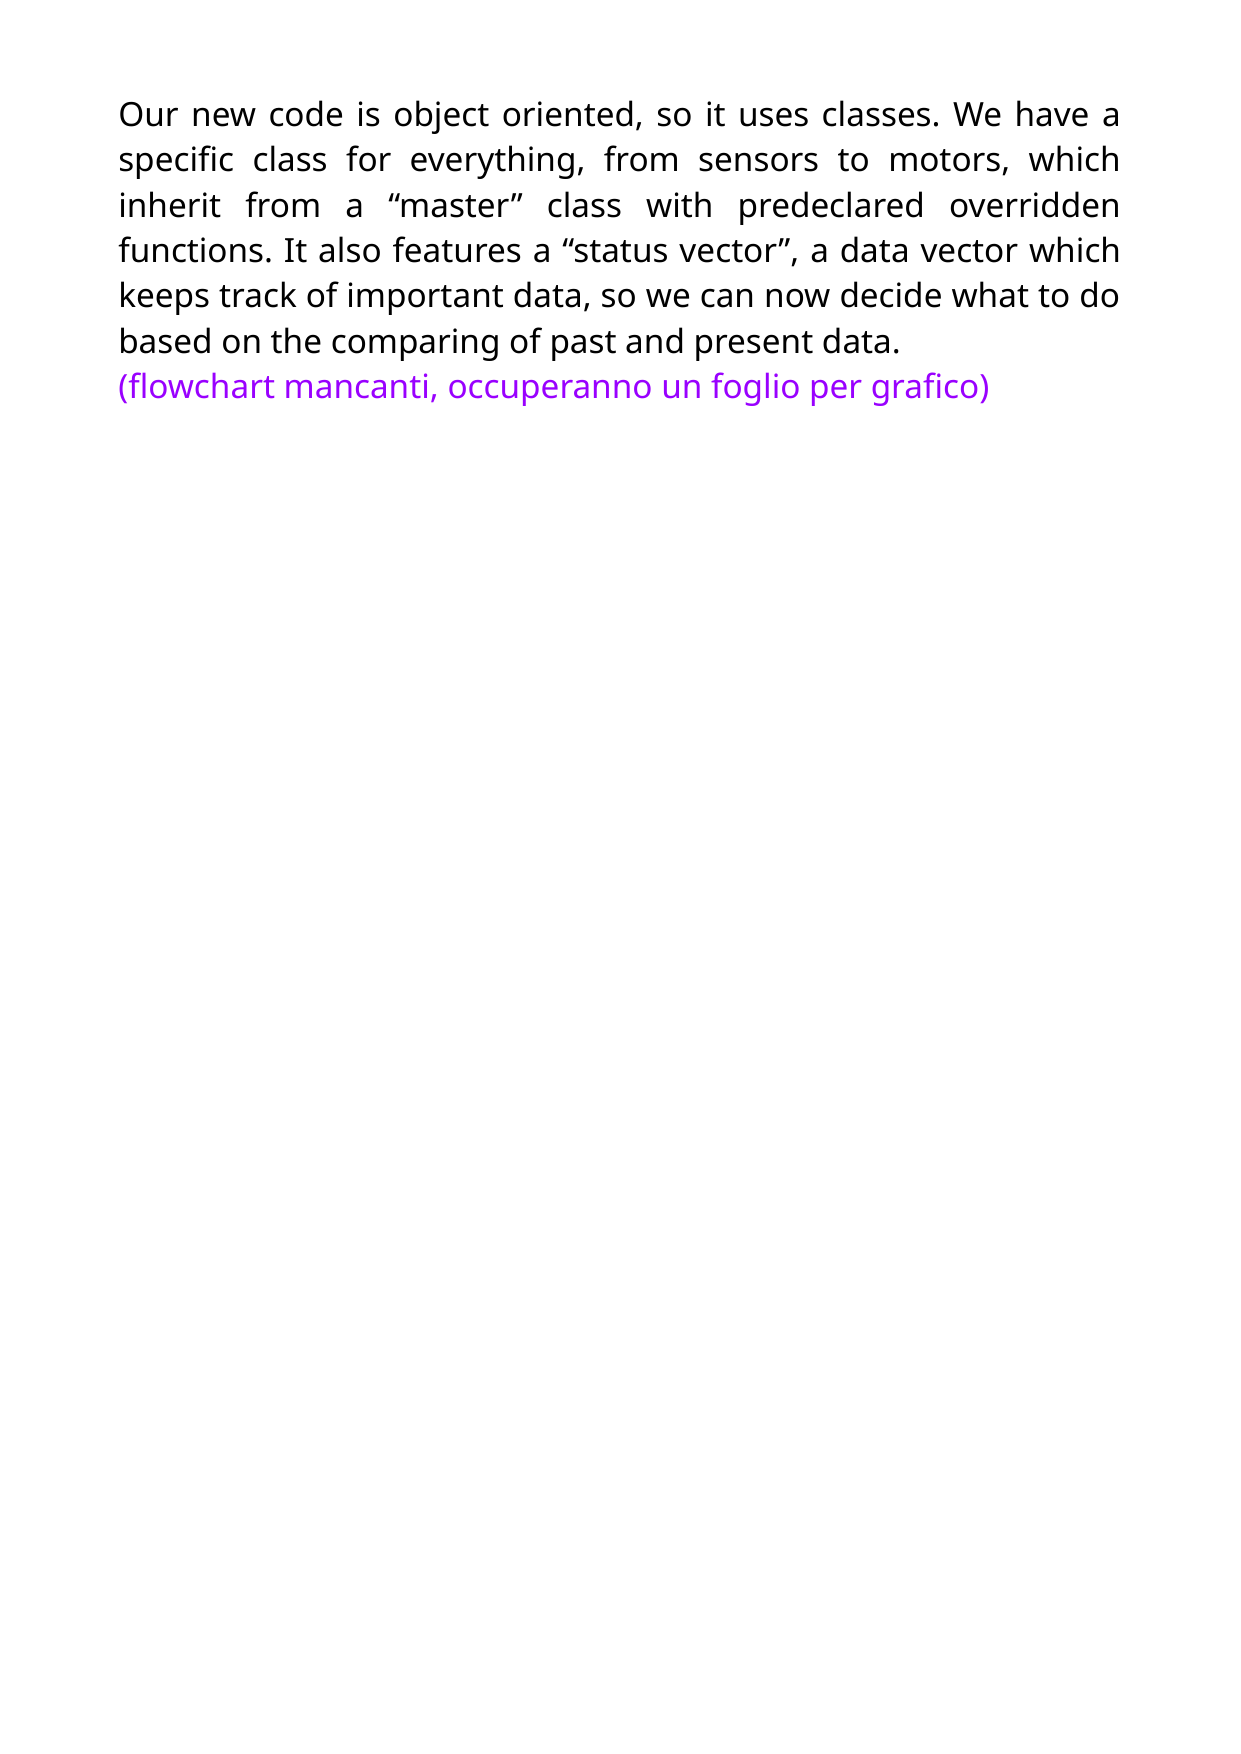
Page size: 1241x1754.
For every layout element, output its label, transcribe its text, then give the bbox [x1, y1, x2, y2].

text Our new code is object oriented, so it uses classes. We have a specific class for everything, from sensors to motors, which inherit from a “master” class with predeclared overridden functions. It also features a “status vector”, a data vector which keeps track of important data, so we can now decide what to do based on the comparing of past and present data. [118, 91, 1122, 363]
text (flowchart mancanti, occuperanno un foglio per grafico) [118, 363, 1122, 408]
